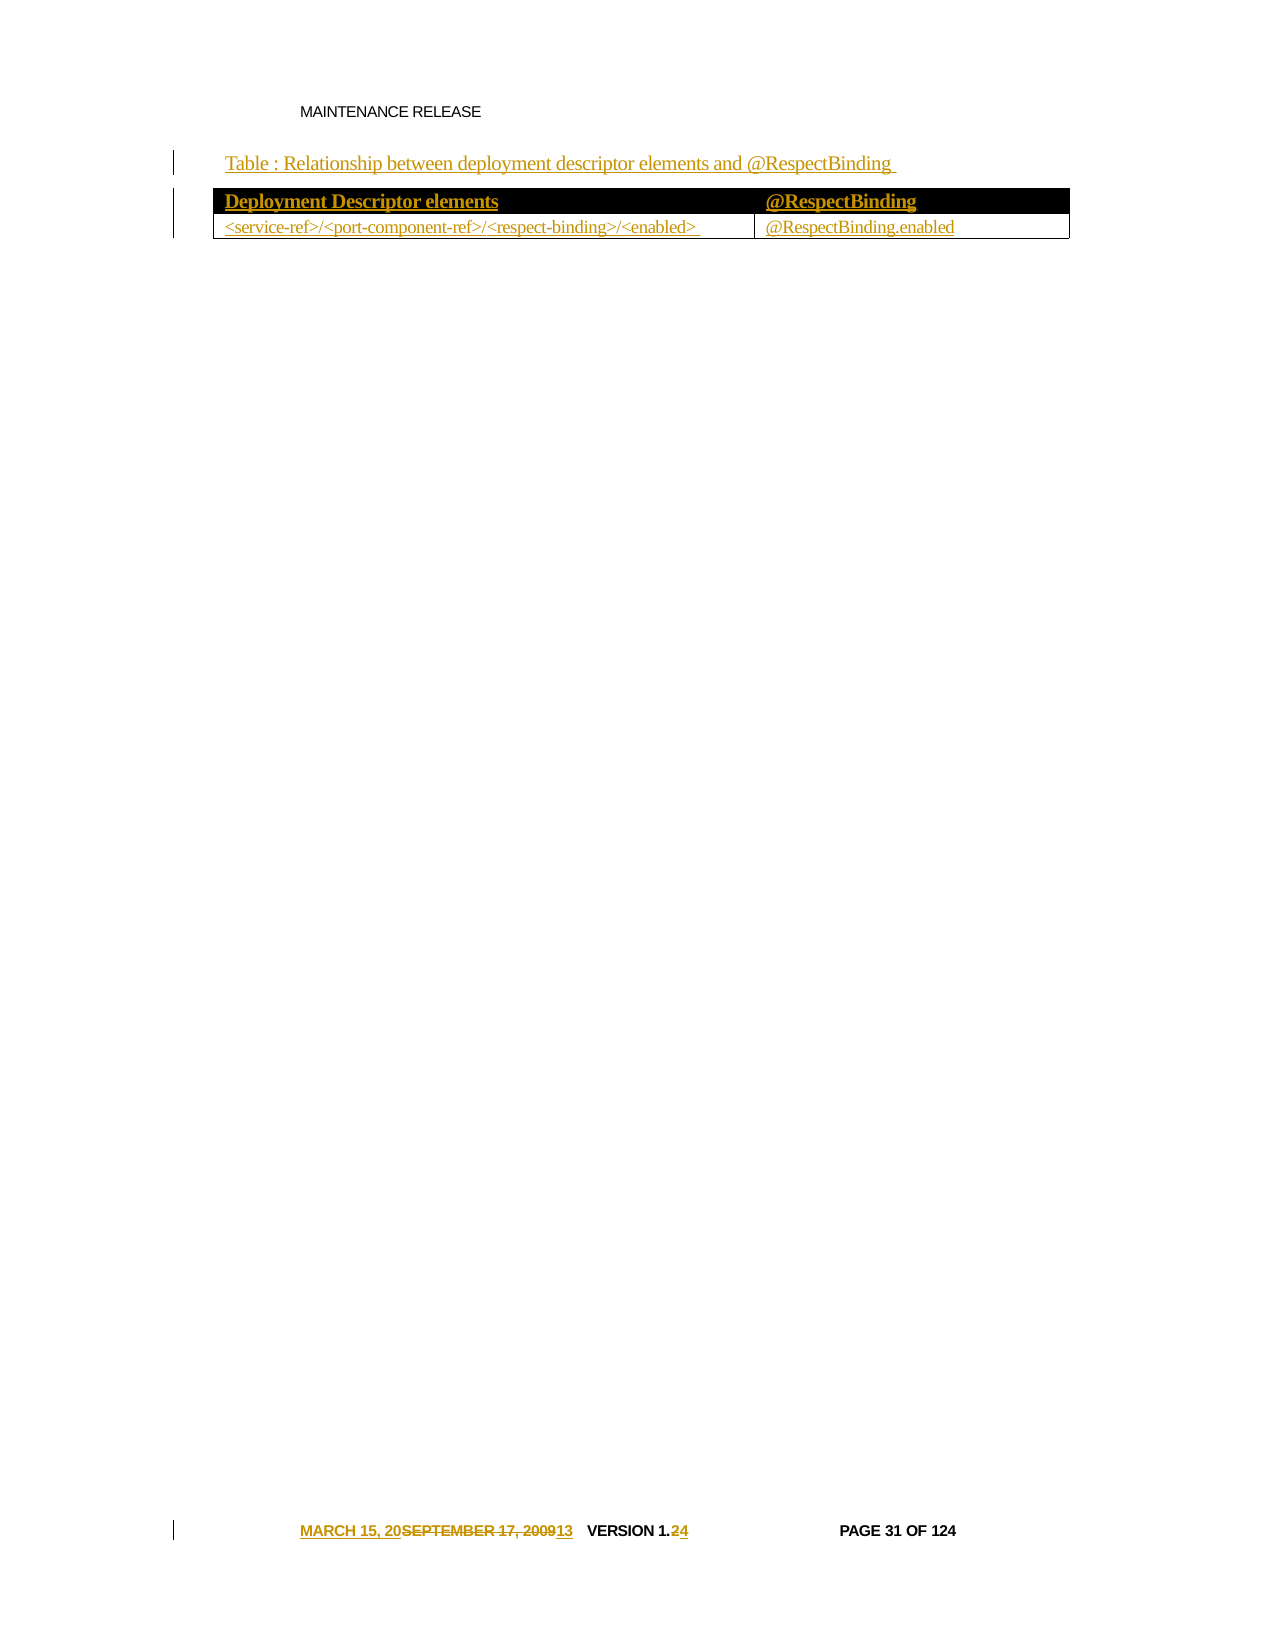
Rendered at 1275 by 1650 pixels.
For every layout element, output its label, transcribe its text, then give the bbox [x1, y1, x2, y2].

table_cell <service-ref>/<port-component-ref>/<respect-binding>/<enabled> [214, 214, 754, 238]
table_header @RespectBinding [755, 189, 1069, 213]
table_header Deployment Descriptor elements [214, 189, 754, 213]
text Table : Relationship between deployment descriptor elements and @RespectBinding [225, 150, 1087, 175]
table_cell @RespectBinding.enabled [755, 214, 1069, 238]
